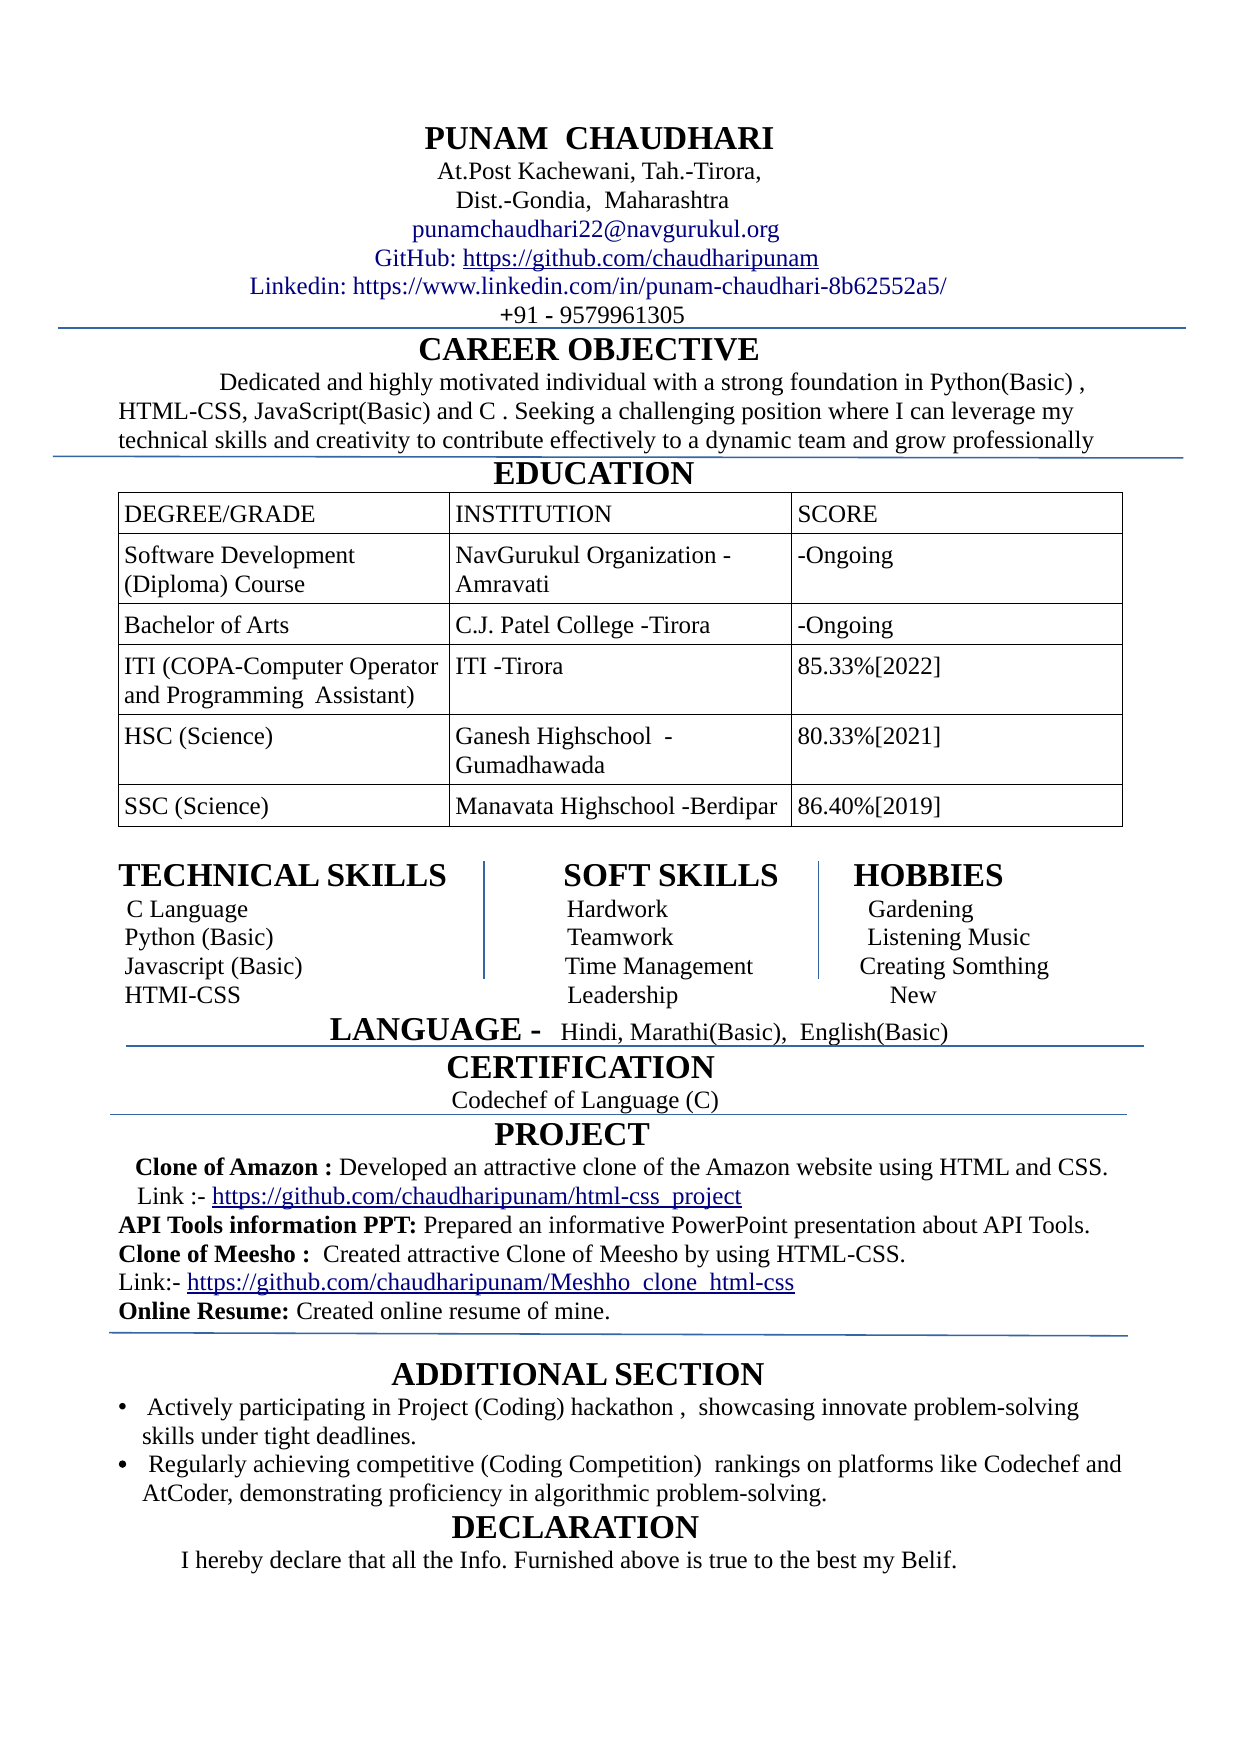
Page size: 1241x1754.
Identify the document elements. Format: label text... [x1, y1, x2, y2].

text CERTIFICATION [118, 1047, 1122, 1085]
table_cell SSC (Science) [119, 785, 449, 826]
text Javascript (Basic) Time Management Creating Somthing [118, 951, 1122, 980]
table_header SCORE [792, 493, 1122, 533]
text Hardwork [485, 894, 818, 922]
text [118, 453, 1122, 457]
text Codechef of Language (C) [118, 1085, 1122, 1114]
text EDUCATION [118, 458, 1122, 492]
table_header DEGREE/GRADE [119, 493, 449, 533]
text C Language [118, 894, 483, 922]
table_cell HSC (Science) [119, 715, 449, 784]
text Python (Basic) [118, 922, 483, 951]
table_cell -Ongoing [792, 534, 1122, 603]
table_cell ITI -Tirora [450, 645, 791, 714]
text PROJECT [118, 1115, 1122, 1152]
text Online Resume: Created online resume of mine. [118, 1296, 1122, 1325]
text Linkedin: https://www.linkedin.com/in/punam-chaudhari-8b62552a5/ [118, 271, 1122, 300]
table_cell Bachelor of Arts [119, 604, 449, 644]
text Listening Music [819, 922, 1122, 951]
table_cell -Ongoing [792, 604, 1122, 644]
text Dedicated and highly motivated individual with a strong foundation in Python(Basic) , HTML-CSS, JavaScript(Basic) and C . Seeking a challenging position where I can leverage my technical skills and creativity to contribute effectively to a dynamic team and grow professionally [118, 367, 1122, 453]
text TECHNICAL SKILLS SOFT SKILLS HOBBIES [118, 855, 1122, 894]
text Clone of Amazon : Developed an attractive clone of the Amazon website using HTML and CSS. [118, 1152, 1122, 1181]
text DECLARATION [118, 1507, 1122, 1545]
text HTMI-CSS Leadership New [118, 980, 1122, 1009]
text LANGUAGE - Hindi, Marathi(Basic), English(Basic) [118, 1009, 1122, 1047]
text Clone of Meesho : Created attractive Clone of Meesho by using HTML-CSS. [118, 1239, 1122, 1267]
table_cell NavGurukul Organization - Amravati [450, 534, 791, 603]
text PUNAM CHAUDHARI [118, 118, 1122, 156]
text Link:- https://github.com/chaudharipunam/Meshho_clone_html-css [118, 1267, 1122, 1296]
table_cell Ganesh Highschool - Gumadhawada [450, 715, 791, 784]
text ADDITIONAL SECTION [118, 1354, 1122, 1392]
text API Tools information PPT: Prepared an informative PowerPoint presentation about API Tools. [118, 1210, 1122, 1239]
table_cell 80.33%[2021] [792, 715, 1122, 784]
text punamchaudhari22@navgurukul.org [118, 214, 1122, 243]
text Gardening [819, 894, 1122, 922]
text At.Post Kachewani, Tah.-Tirora, [118, 156, 1122, 185]
text +91 - 9579961305 [118, 300, 1122, 327]
table_cell Software Development (Diploma) Course [119, 534, 449, 603]
list Regularly achieving competitive (Coding Competition) rankings on platforms like Codechef and AtCoder, demonstrating proficiency in algorithmic problem-solving. [118, 1449, 1122, 1507]
list Actively participating in Project (Coding) hackathon , showcasing innovate problem-solving skills under tight deadlines. [118, 1392, 1122, 1449]
table_cell ITI (COPA-Computer Operator and Programming Assistant) [119, 645, 449, 714]
table_cell C.J. Patel College -Tirora [450, 604, 791, 644]
text I hereby declare that all the Info. Furnished above is true to the best my Belif. [118, 1545, 1122, 1574]
text GitHub: https://github.com/chaudharipunam [118, 243, 1122, 271]
table_cell Manavata Highschool -Berdipar [450, 785, 791, 826]
text Dist.-Gondia, Maharashtra [118, 185, 1122, 214]
table_cell 86.40%[2019] [792, 785, 1122, 826]
text CAREER OBJECTIVE [118, 329, 1122, 367]
table_header INSTITUTION [450, 493, 791, 533]
table_cell 85.33%[2022] [792, 645, 1122, 714]
text Link :- https://github.com/chaudharipunam/html-css_project [118, 1181, 1122, 1210]
text Teamwork [485, 922, 818, 951]
